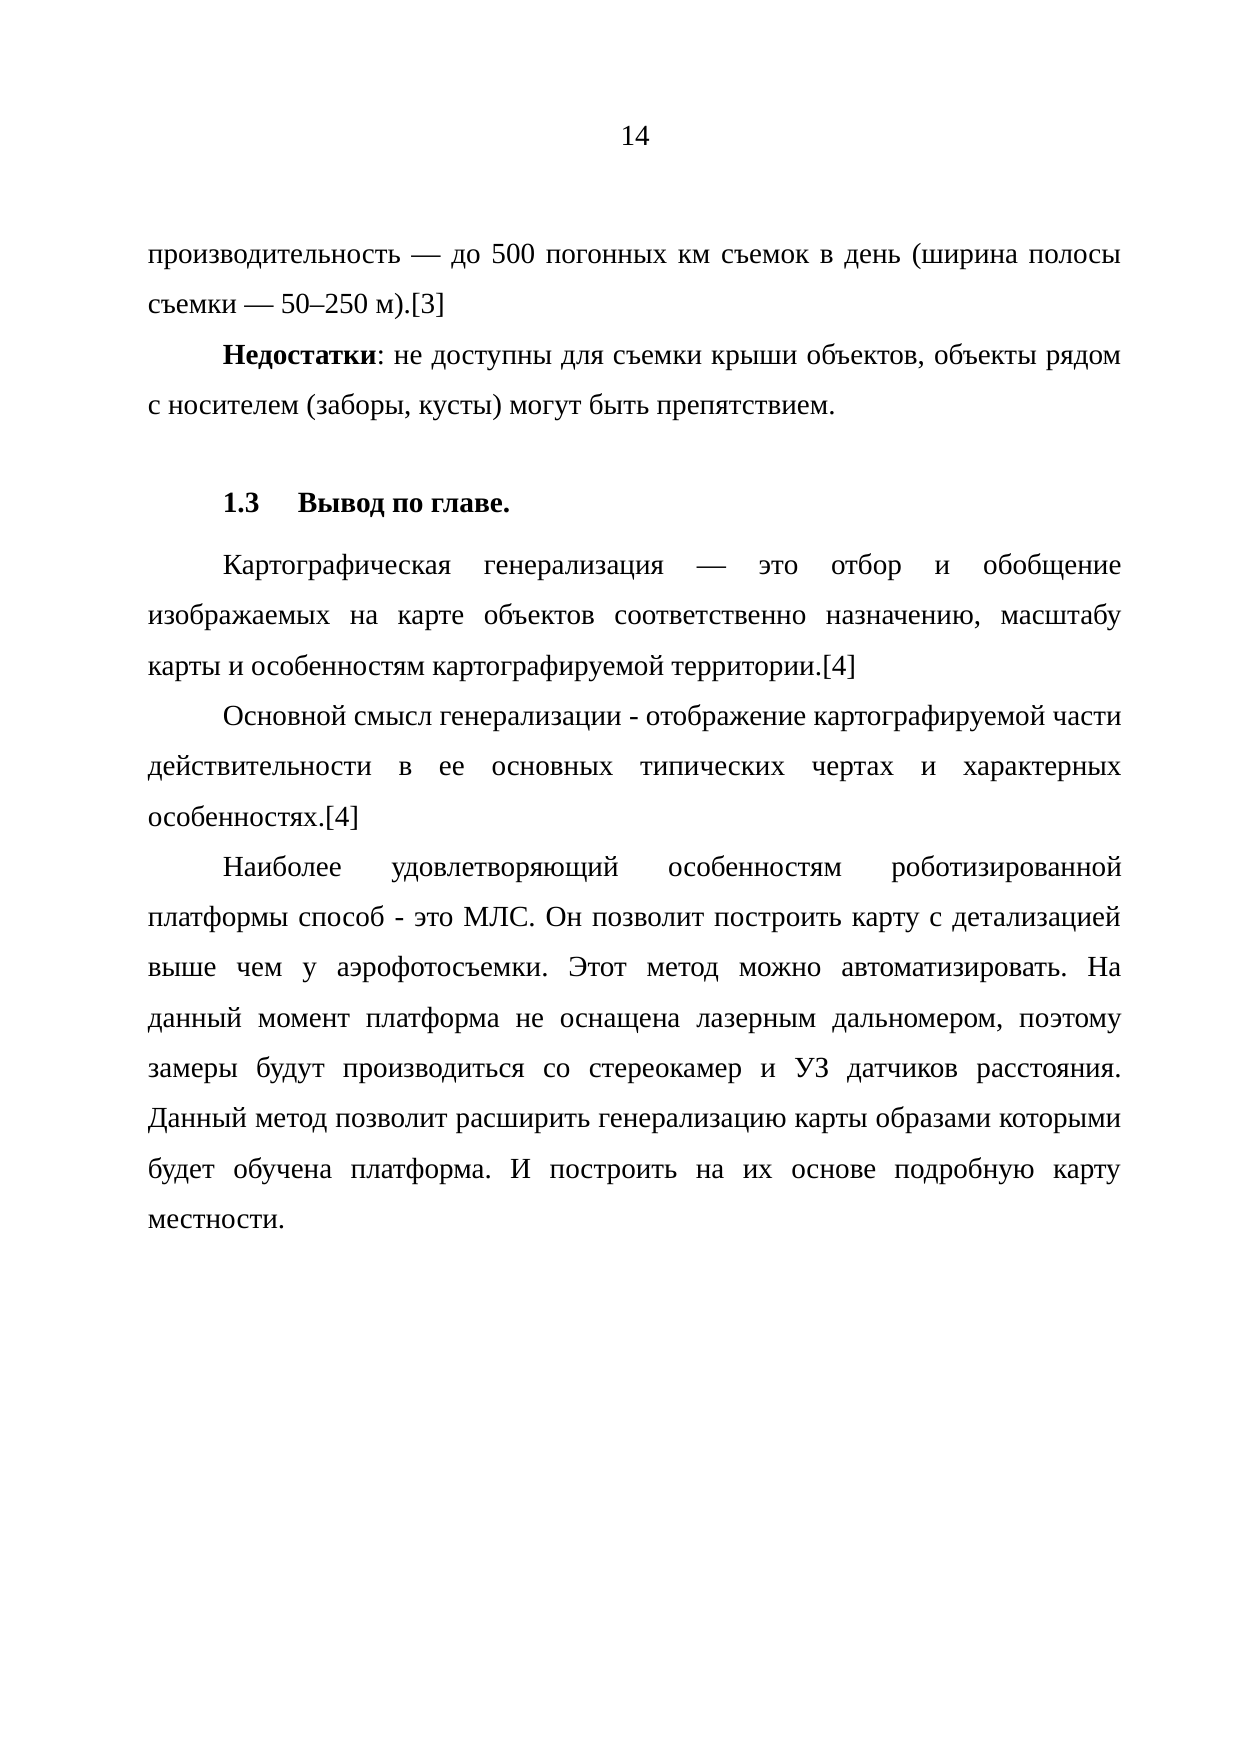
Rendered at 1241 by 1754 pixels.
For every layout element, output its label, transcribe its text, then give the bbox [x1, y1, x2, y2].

text Основной смысл генерализации - отображение картографируемой части действительности в ее основных типических чертах и характерных особенностях.[4] [148, 698, 1122, 832]
text производительность — до 500 погонных км съемок в день (ширина полосы съемки — 50–250 м).[3] [148, 236, 1122, 320]
text Недостатки: не доступны для съемки крыши объектов, объекты рядом с носителем (заборы, кусты) могут быть препятствием. [148, 337, 1122, 421]
text Наиболее удовлетворяющий особенностям роботизированной платформы способ - это МЛС. Он позволит построить карту с детализацией выше чем у аэрофотосъемки. Этот метод можно автоматизировать. На данный момент платформа не оснащена лазерным дальномером, поэтому замеры будут производиться со стереокамер и УЗ датчиков расстояния. Данный метод позволит расширить генерализацию карты образами которыми будет обучена платформа. И построить на их основе подробную карту местности. [148, 849, 1122, 1235]
subtitle Вывод по главе. [148, 485, 1122, 518]
text Картографическая генерализация — это отбор и обобщение изображаемых на карте объектов соответственно назначению, масштабу карты и особенностям картографируемой территории.[4] [148, 547, 1122, 681]
